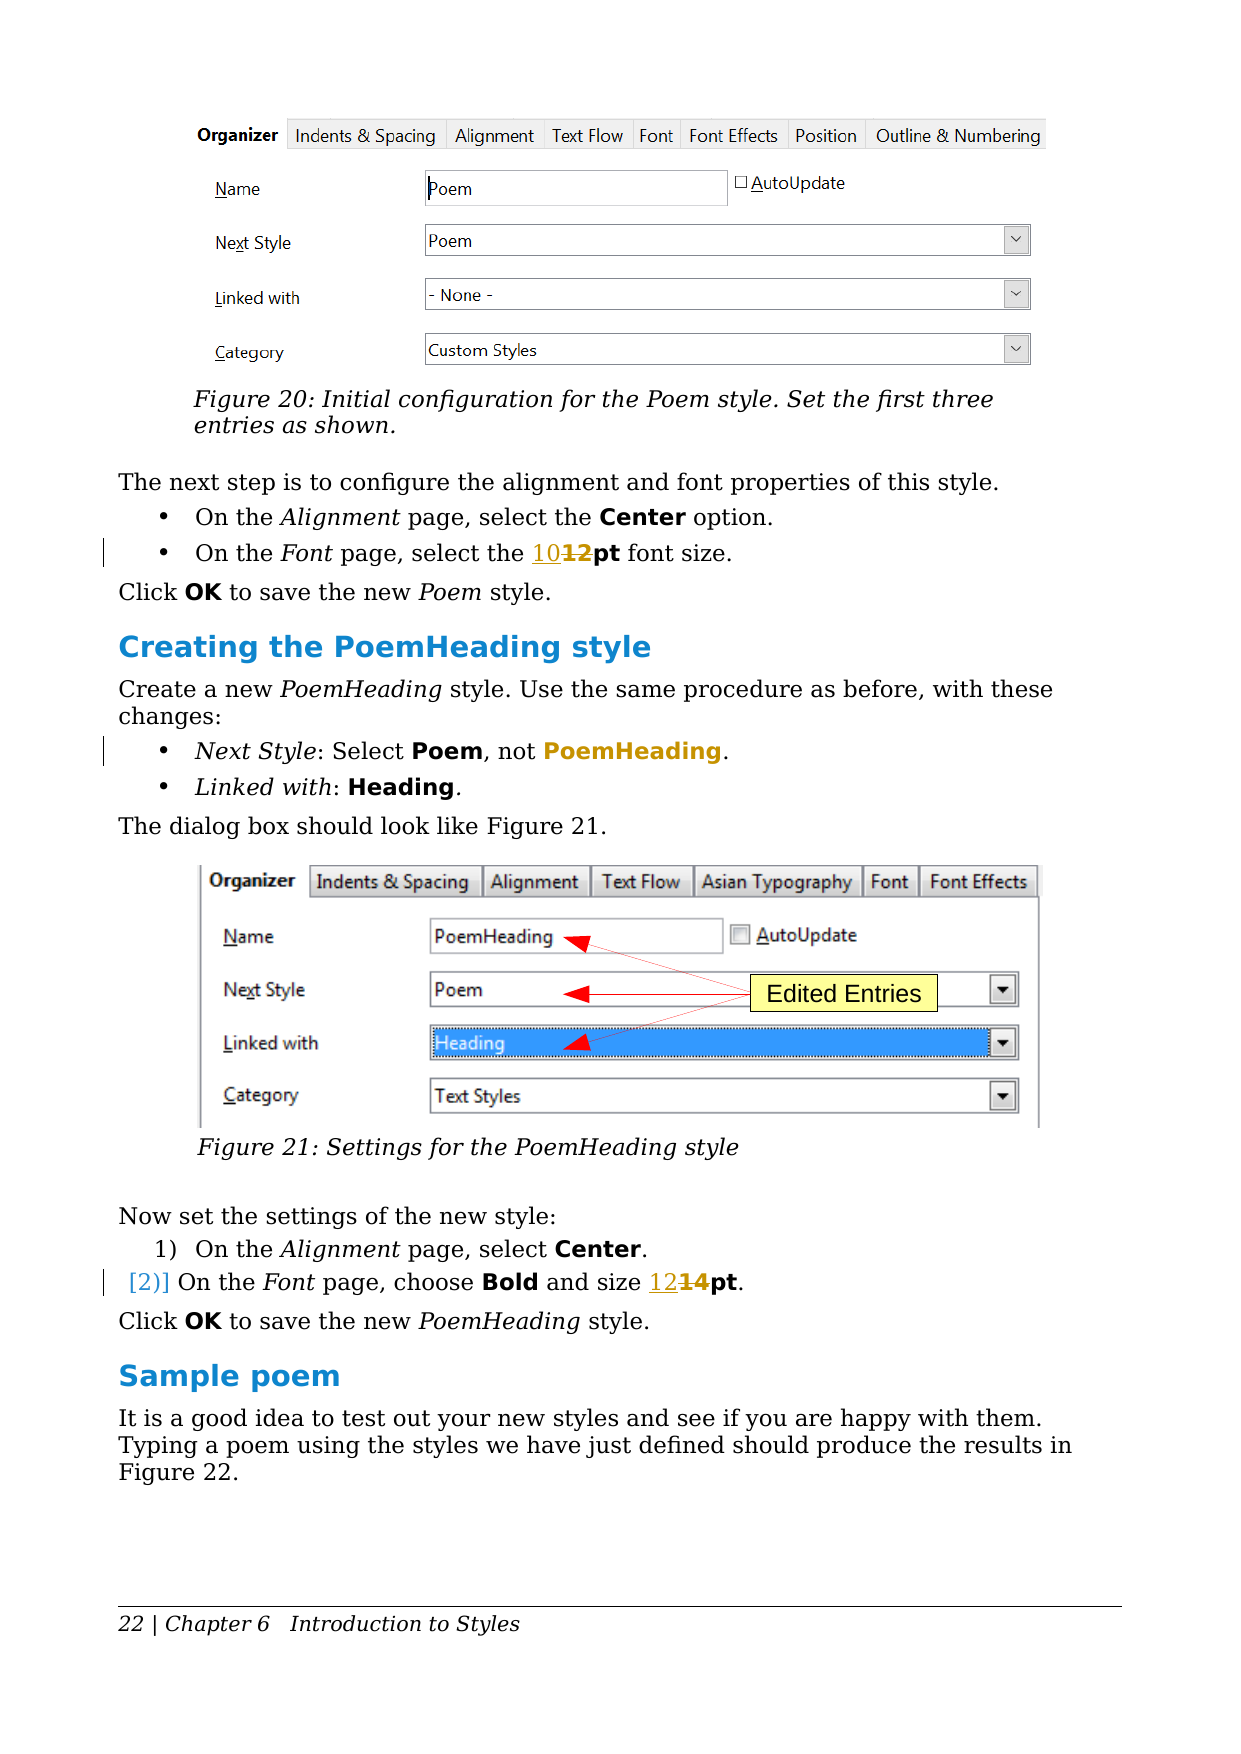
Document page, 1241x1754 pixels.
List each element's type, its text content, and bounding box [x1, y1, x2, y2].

picture [193, 118, 1046, 380]
list Linked with: Heading. [156, 772, 1122, 801]
subtitle Sample poem [118, 1359, 1122, 1393]
list Next Style: Select Poem, not PoemHeading. [156, 736, 1122, 766]
text Figure 20: Initial configuration for the Poem style. Set the first three entries as shown. [193, 118, 1047, 439]
text Click OK to save the new Poem style. [118, 579, 1122, 606]
picture [197, 865, 1043, 1128]
list On the Font page, choose Bold and size 12pt. [177, 1269, 1122, 1296]
list On the Font page, select the 10pt font size. [156, 538, 1122, 567]
text The dialog box should look like Figure 21. [118, 813, 1122, 840]
text Click OK to save the new PoemHeading style. [118, 1308, 1122, 1335]
list Now set the settings of the new style: [118, 1203, 1122, 1229]
list On the Alignment page, select Center. [177, 1236, 1122, 1263]
list Create a new PoemHeading style. Use the same procedure as before, with these changes: [118, 677, 1122, 730]
text Figure 21: Settings for the PoemHeading style [197, 1134, 1043, 1161]
text It is a good idea to test out your new styles and see if you are happy with them. Typing a poem using the styles we have just defined should produce the results in Figure 22. [118, 1405, 1122, 1485]
subtitle Creating the PoemHeading style [118, 630, 1122, 664]
list On the Alignment page, select the Center option. [156, 502, 1122, 532]
list The next step is to configure the alignment and font properties of this style. [118, 469, 1122, 496]
